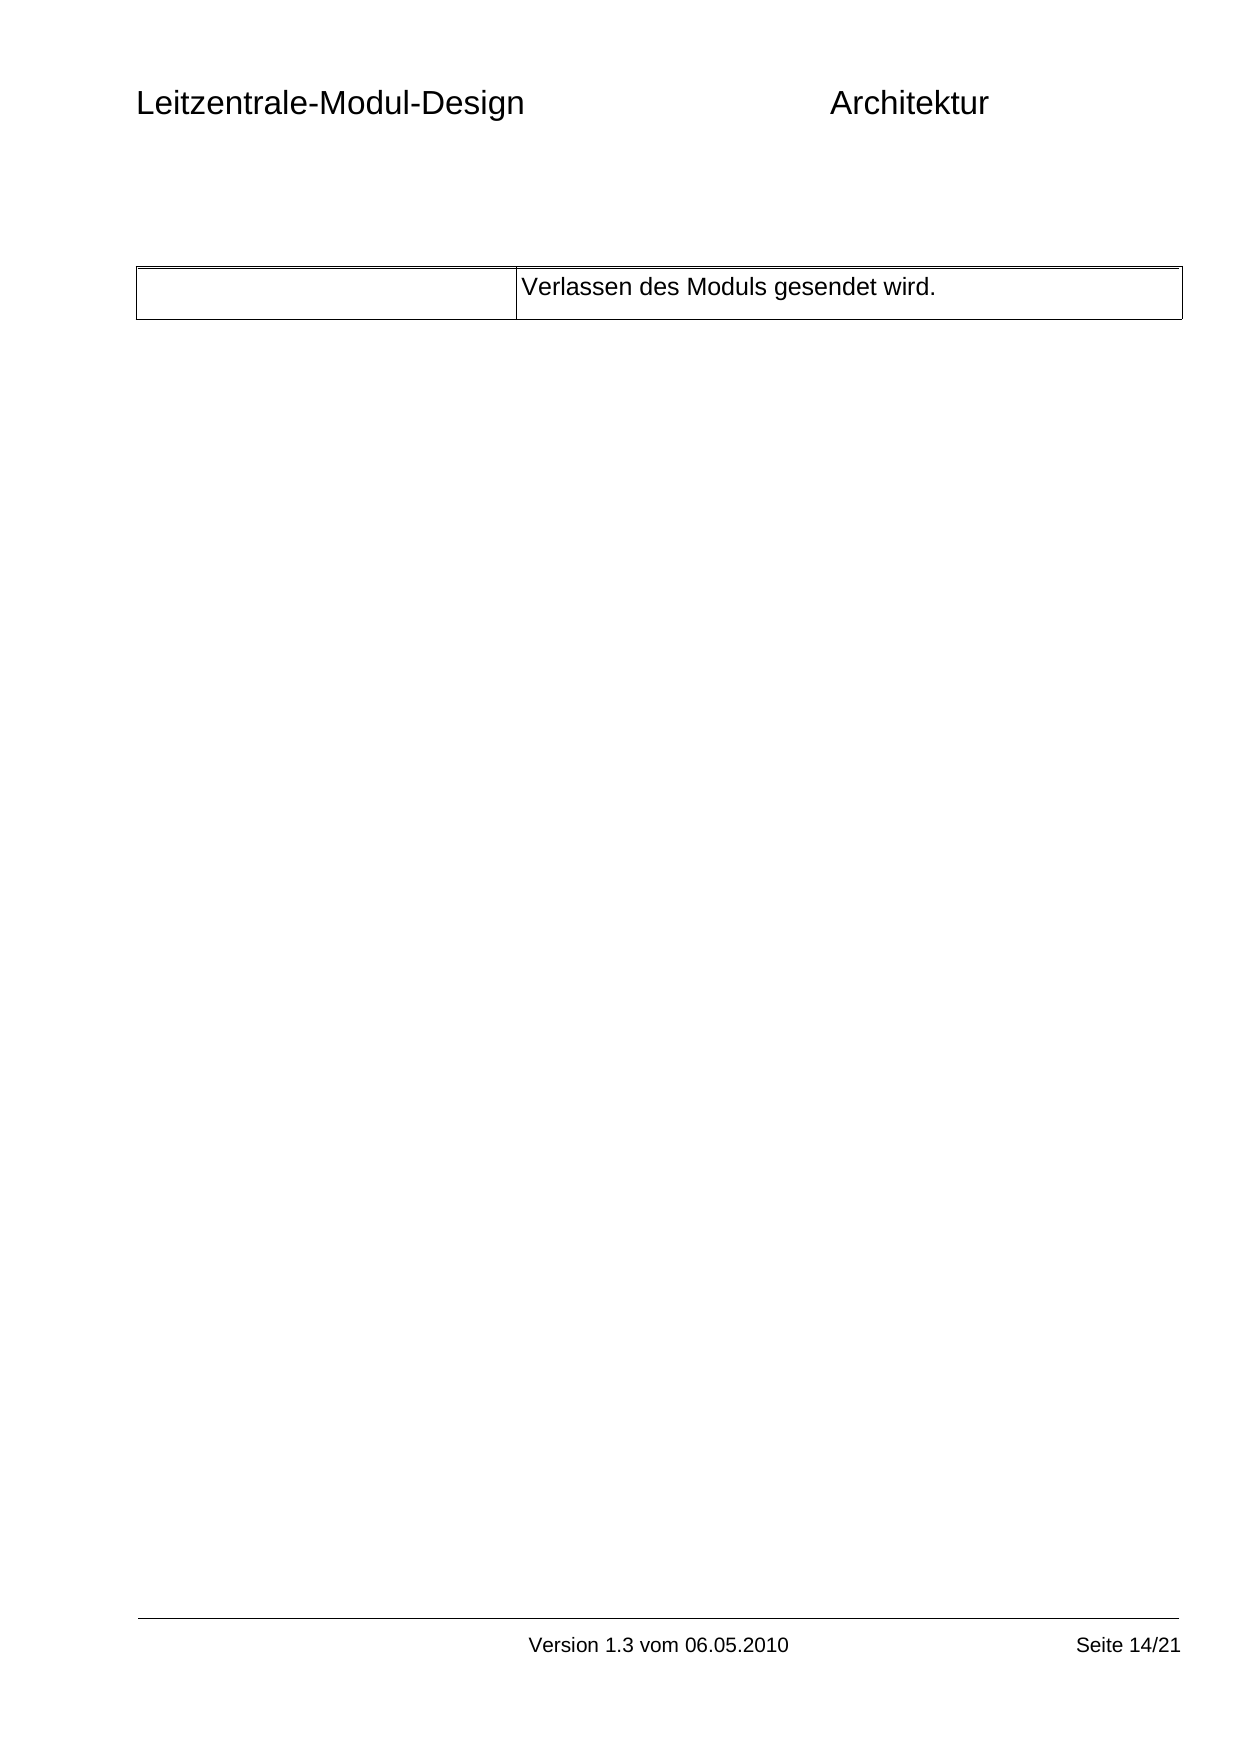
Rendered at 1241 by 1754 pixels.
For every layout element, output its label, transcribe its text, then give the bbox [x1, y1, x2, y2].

table_cell [137, 289, 516, 319]
table_cell Verlassen des Moduls gesendet wird. [517, 267, 1182, 319]
